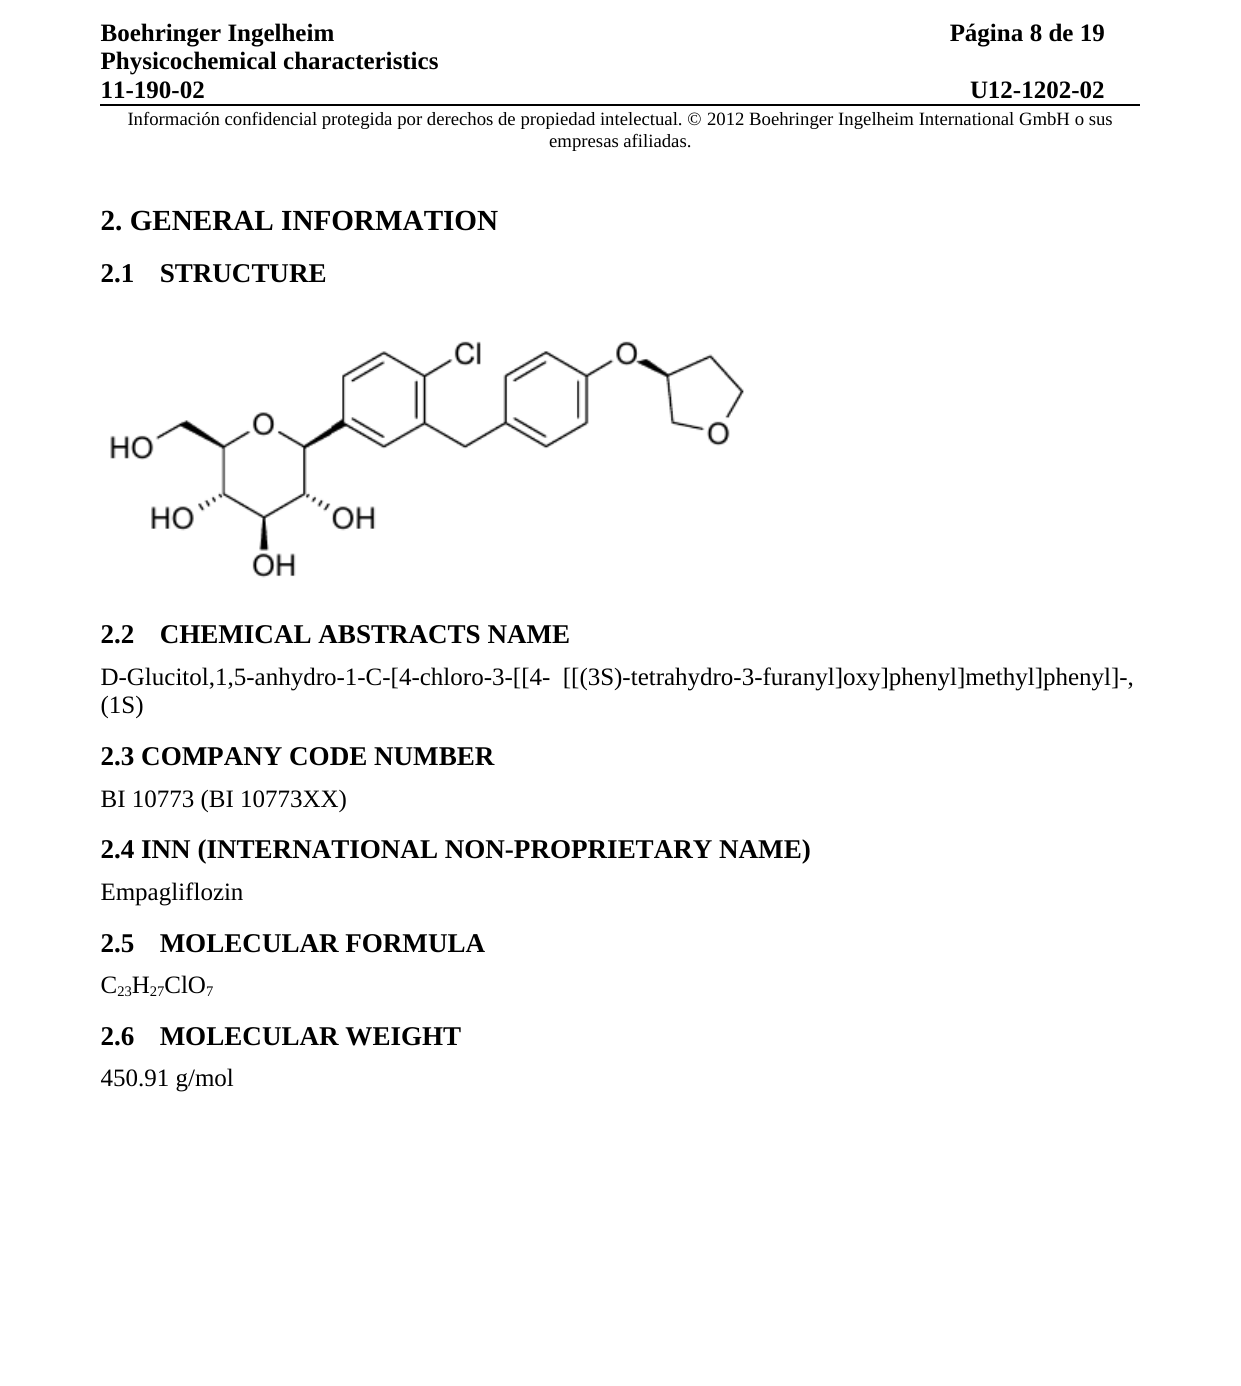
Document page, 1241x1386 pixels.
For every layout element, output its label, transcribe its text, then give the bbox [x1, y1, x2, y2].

subtitle 2.3 COMPANY CODE NUMBER [100, 740, 1140, 771]
text BI 10773 (BI 10773XX) [100, 784, 1140, 813]
subtitle 2.4 INN (INTERNATIONAL NON-PROPRIETARY NAME) [100, 833, 1140, 864]
subtitle 2.2 CHEMICAL ABSTRACTS NAME [100, 618, 1140, 649]
text C23H27ClO7 [100, 970, 1140, 999]
text D-Glucitol,1,5-anhydro-1-C-[4-chloro-3-[[4- [[(3S)-tetrahydro-3-furanyl]oxy]phenyl]methyl]phenyl]-, (1S) [100, 662, 1140, 719]
subtitle 2. GENERAL INFORMATION [100, 203, 1140, 236]
text 450.91 g/mol [100, 1063, 1140, 1092]
subtitle 2.6 MOLECULAR WEIGHT [100, 1020, 1140, 1051]
subtitle 2.5 MOLECULAR FORMULA [100, 927, 1140, 958]
picture [100, 300, 755, 598]
text Empagliflozin [100, 877, 1140, 906]
subtitle 2.1 STRUCTURE [100, 257, 1140, 288]
